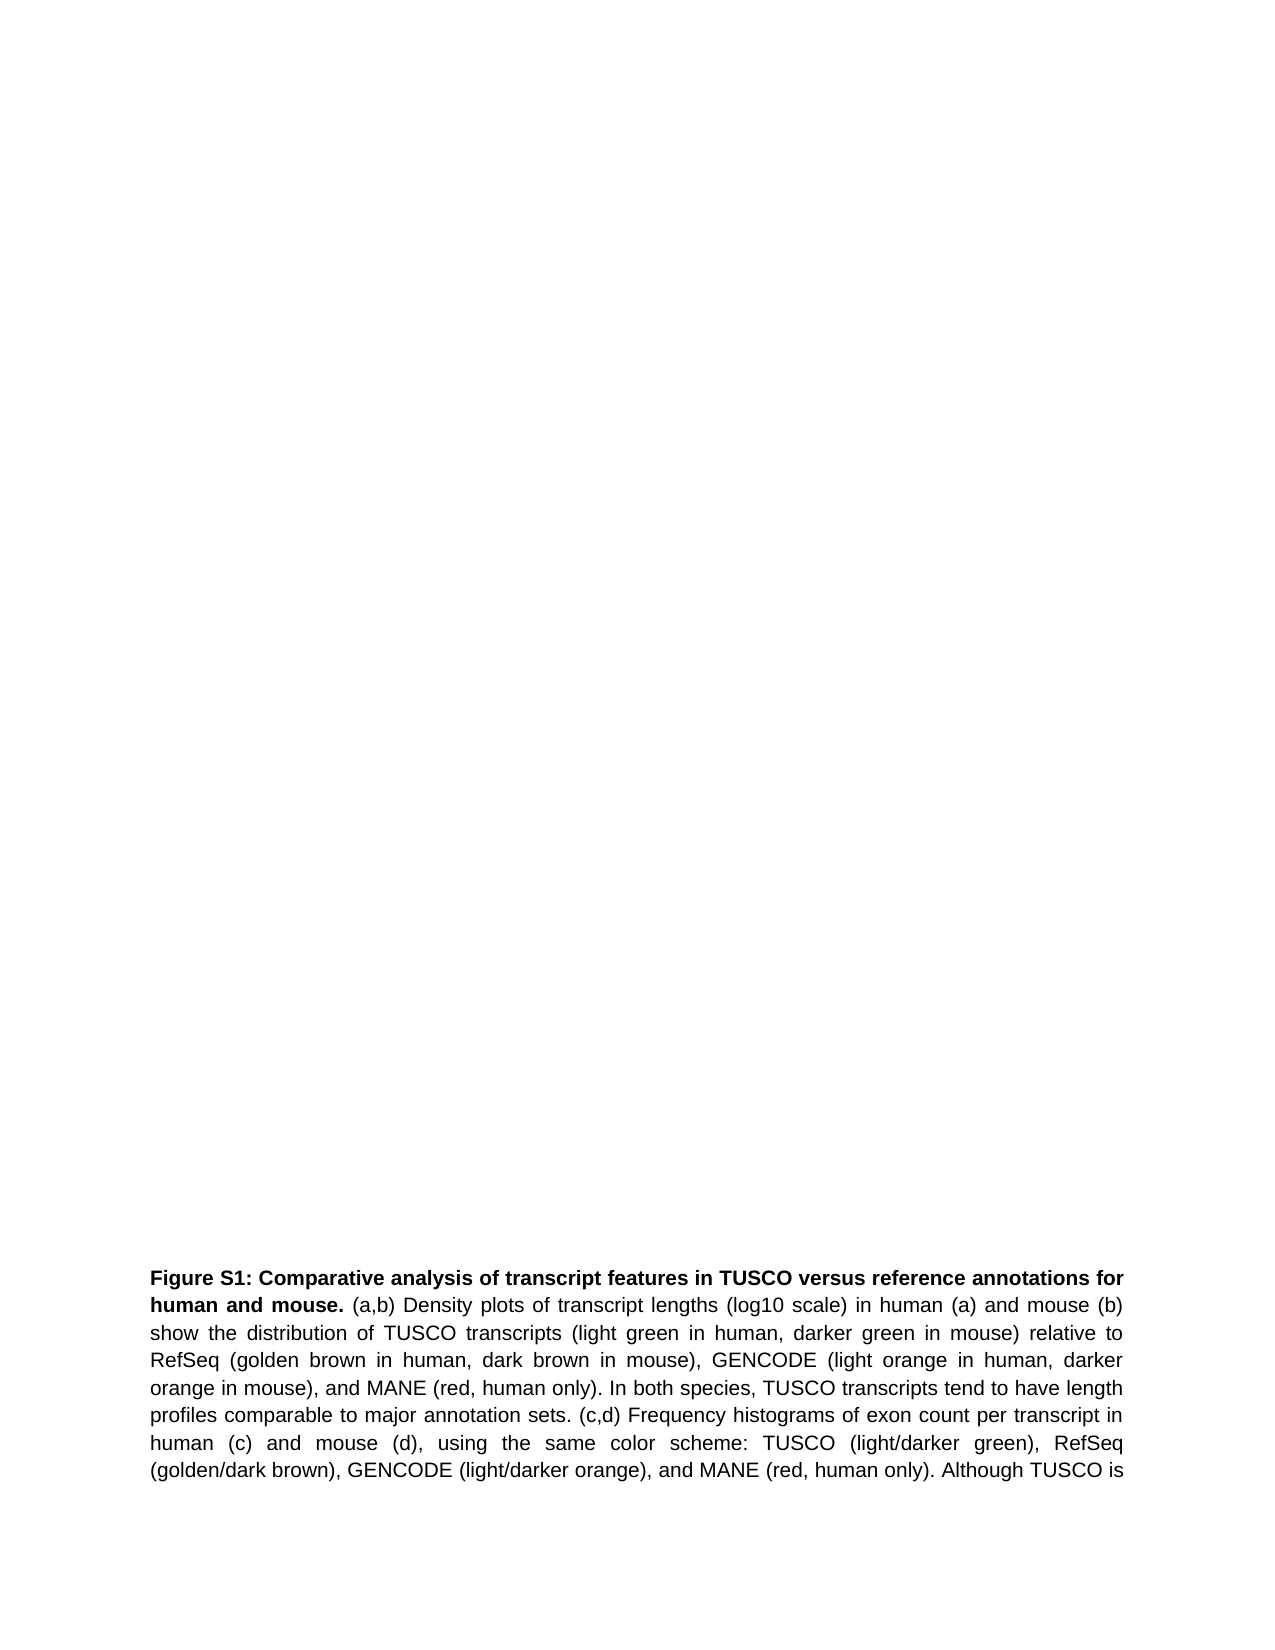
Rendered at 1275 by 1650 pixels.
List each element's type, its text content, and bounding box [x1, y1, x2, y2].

text Figure S1: Comparative analysis of transcript features in TUSCO versus reference annotations for human and mouse. (a,b) Density plots of transcript lengths (log10 scale) in human (a) and mouse (b) show the distribution of TUSCO transcripts (light green in human, darker green in mouse) relative to RefSeq (golden brown in human, dark brown in mouse), GENCODE (light orange in human, darker orange in mouse), and MANE (red, human only). In both species, TUSCO transcripts tend to have length profiles comparable to major annotation sets. (c,d) Frequency histograms of exon count per transcript in human (c) and mouse (d), using the same color scheme: TUSCO (light/darker green), RefSeq (golden/dark brown), GENCODE (light/darker orange), and MANE (red, human only). Although TUSCO is [150, 1266, 1125, 1482]
